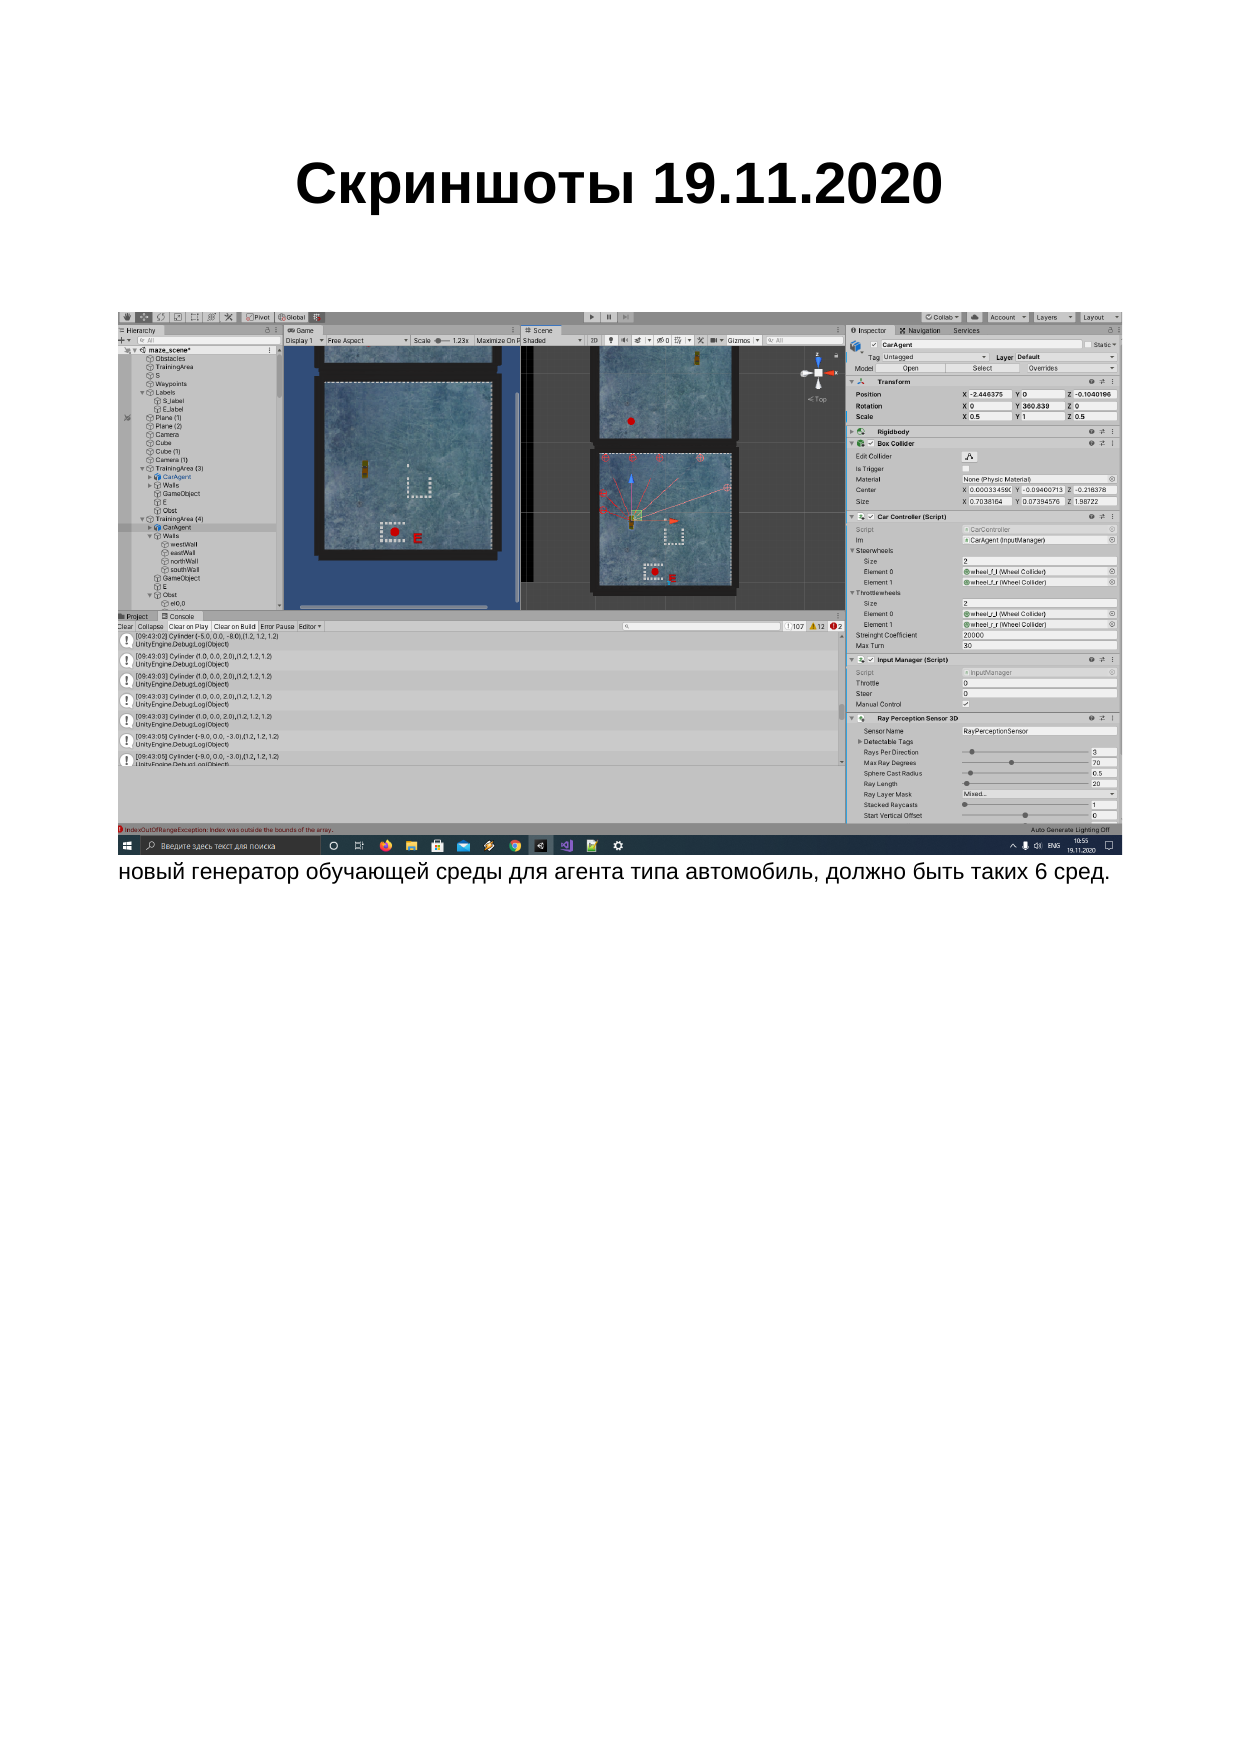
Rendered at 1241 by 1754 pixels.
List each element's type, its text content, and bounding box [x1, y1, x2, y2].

text новый генератор обучающей среды для агента типа автомобиль, должно быть таких 6 сред. [118, 855, 1122, 884]
picture [118, 312, 1123, 855]
title Скриншоты 19.11.2020 [118, 148, 1122, 215]
